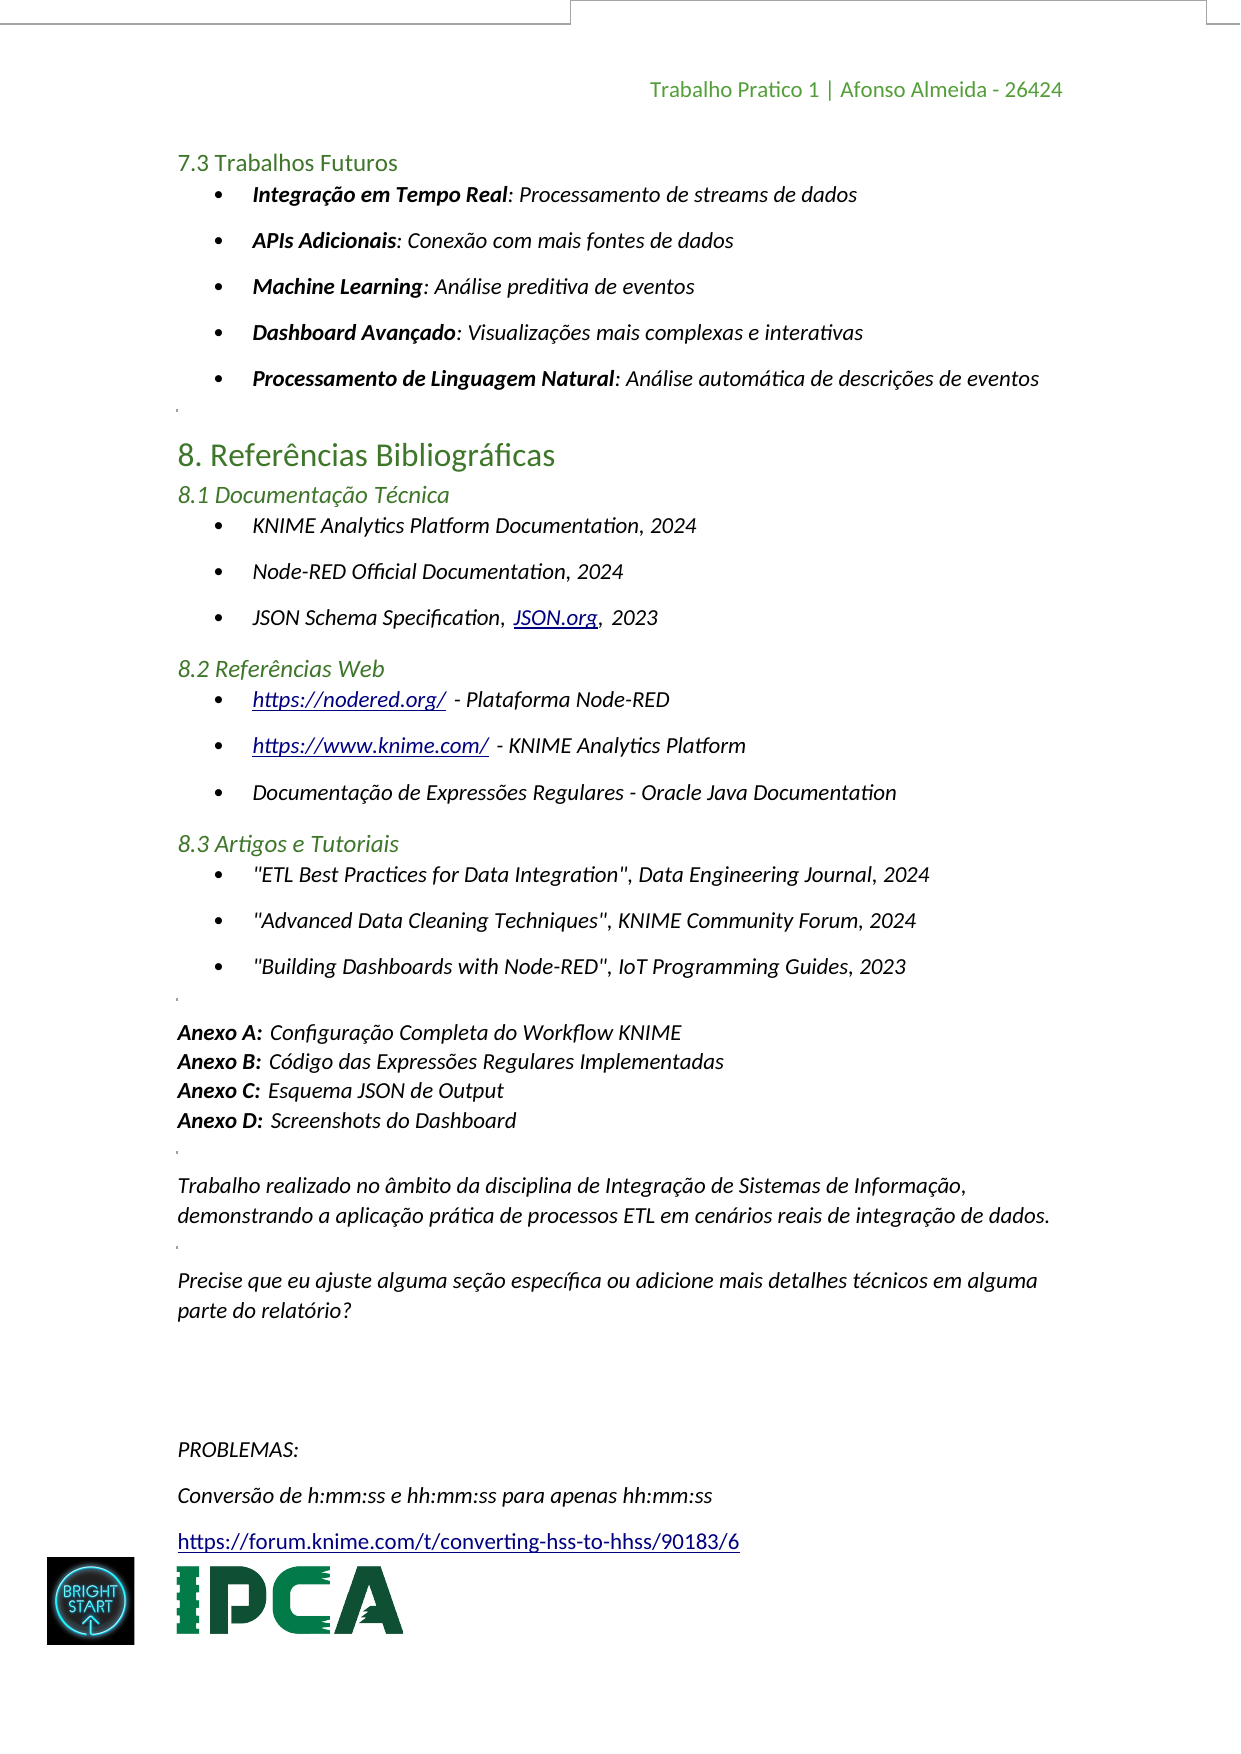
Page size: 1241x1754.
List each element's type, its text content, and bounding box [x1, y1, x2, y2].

subtitle 8. Referências Bibliográficas [177, 434, 1063, 474]
subtitle 8.2 Referências Web [177, 653, 1063, 684]
text PROBLEMAS: [177, 1435, 1063, 1463]
list Dashboard Avançado: Visualizações mais complexas e interativas [215, 318, 1063, 346]
list JSON Schema Specification, JSON.org, 2023 [215, 603, 1063, 631]
text https://forum.knime.com/t/converting-hss-to-hhss/90183/6 [177, 1527, 1063, 1556]
text Trabalho realizado no âmbito da disciplina de Integração de Sistemas de Informação, demonstrando a aplicação prática de processos ETL em cenários reais de integração de dados. [177, 1172, 1063, 1229]
list Machine Learning: Análise preditiva de eventos [215, 272, 1063, 300]
subtitle 8.1 Documentação Técnica [177, 479, 1063, 509]
list Documentação de Expressões Regulares - Oracle Java Documentation [215, 778, 1063, 806]
list KNIME Analytics Platform Documentation, 2024 [215, 511, 1063, 539]
text Conversão de h:mm:ss e hh:mm:ss para apenas hh:mm:ss [177, 1481, 1063, 1509]
text Anexo A: Configuração Completa do Workflow KNIME Anexo B: Código das Expressões Regulares Implementadas Anexo C: Esquema JSON de Output Anexo D: Screenshots do Dashboard [177, 1018, 1063, 1134]
list https://nodered.org/ - Plataforma Node-RED [215, 686, 1063, 714]
list Node-RED Official Documentation, 2024 [215, 557, 1063, 585]
list "Building Dashboards with Node-RED", IoT Programming Guides, 2023 [215, 952, 1063, 980]
list Processamento de Linguagem Natural: Análise automática de descrições de eventos [215, 364, 1063, 392]
subtitle 8.3 Artigos e Tutoriais [177, 828, 1063, 858]
list "ETL Best Practices for Data Integration", Data Engineering Journal, 2024 [215, 860, 1063, 888]
text Precise que eu ajuste alguma seção específica ou adicione mais detalhes técnicos em alguma parte do relatório? [177, 1267, 1063, 1324]
list https://www.knime.com/ - KNIME Analytics Platform [215, 732, 1063, 760]
subtitle 7.3 Trabalhos Futuros [177, 148, 1063, 178]
list Integração em Tempo Real: Processamento de streams de dados [215, 180, 1063, 208]
list "Advanced Data Cleaning Techniques", KNIME Community Forum, 2024 [215, 906, 1063, 934]
list APIs Adicionais: Conexão com mais fontes de dados [215, 226, 1063, 254]
